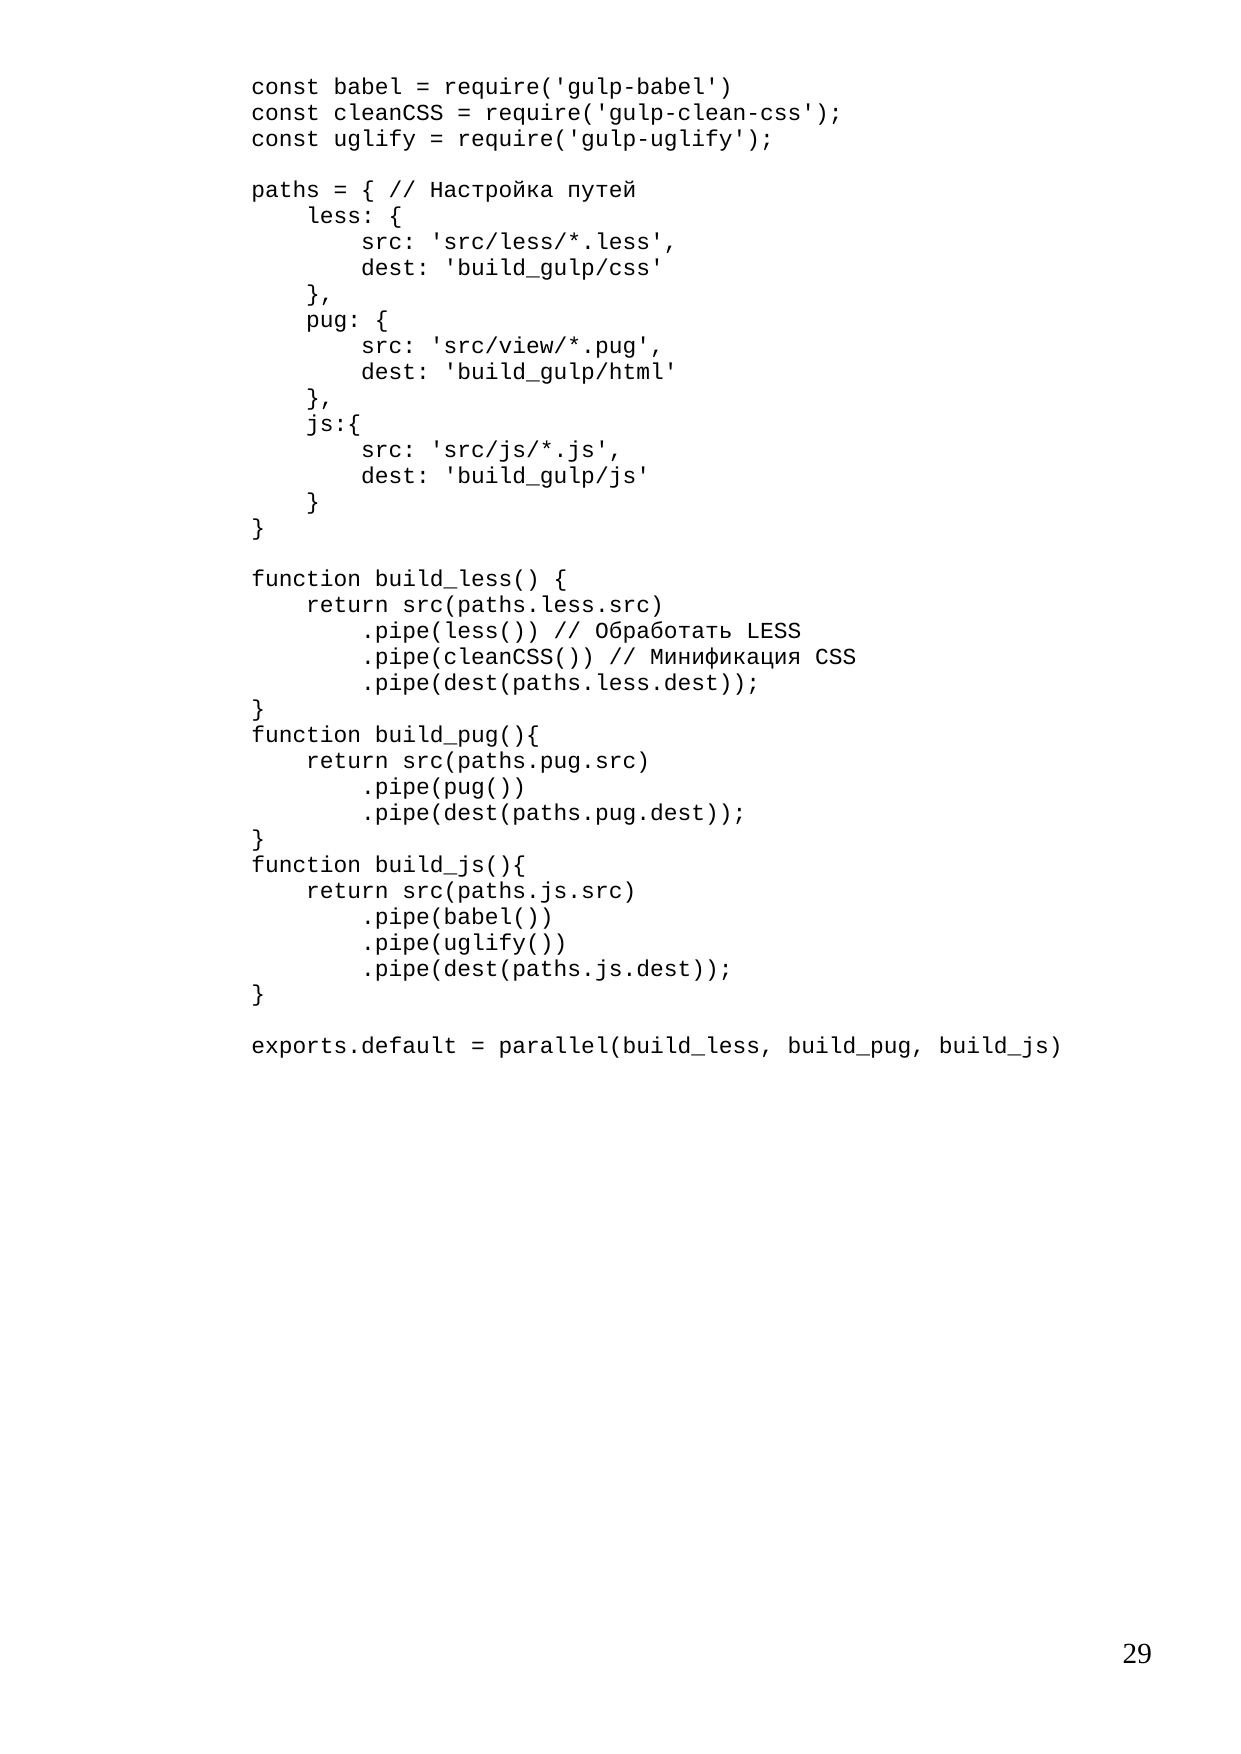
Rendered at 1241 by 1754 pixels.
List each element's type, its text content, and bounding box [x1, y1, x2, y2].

text .pipe(babel()) [177, 905, 1152, 931]
text } [177, 827, 1152, 853]
text function build_pug(){ [177, 723, 1152, 749]
text const cleanCSS = require('gulp-clean-css'); [177, 101, 1152, 127]
text dest: 'build_gulp/css' [177, 257, 1152, 282]
text function build_js(){ [177, 853, 1152, 879]
text } [177, 697, 1152, 723]
text src: 'src/view/*.pug', [177, 334, 1152, 360]
text const babel = require('gulp-babel') [177, 75, 1152, 101]
text return src(paths.pug.src) [177, 749, 1152, 775]
text return src(paths.js.src) [177, 879, 1152, 905]
text return src(paths.less.src) [177, 594, 1152, 620]
text } [177, 490, 1152, 516]
text js:{ [177, 412, 1152, 438]
text }, [177, 386, 1152, 412]
text const uglify = require('gulp-uglify'); [177, 127, 1152, 153]
text less: { [177, 205, 1152, 231]
text .pipe(dest(paths.js.dest)); [177, 957, 1152, 983]
text .pipe(less()) // Обработать LESS [177, 620, 1152, 646]
text function build_less() { [177, 568, 1152, 594]
text } [177, 983, 1152, 1009]
text exports.default = parallel(build_less, build_pug, build_js) [177, 1035, 1152, 1061]
text src: 'src/js/*.js', [177, 438, 1152, 464]
text paths = { // Настройка путей [177, 179, 1152, 205]
text }, [177, 282, 1152, 308]
text dest: 'build_gulp/js' [177, 464, 1152, 490]
text .pipe(dest(paths.less.dest)); [177, 672, 1152, 697]
text } [177, 516, 1152, 542]
text .pipe(pug()) [177, 775, 1152, 801]
text pug: { [177, 308, 1152, 334]
text src: 'src/less/*.less', [177, 231, 1152, 257]
text .pipe(uglify()) [177, 931, 1152, 957]
text .pipe(dest(paths.pug.dest)); [177, 801, 1152, 827]
text .pipe(cleanCSS()) // Минификация CSS [177, 646, 1152, 672]
text dest: 'build_gulp/html' [177, 360, 1152, 386]
